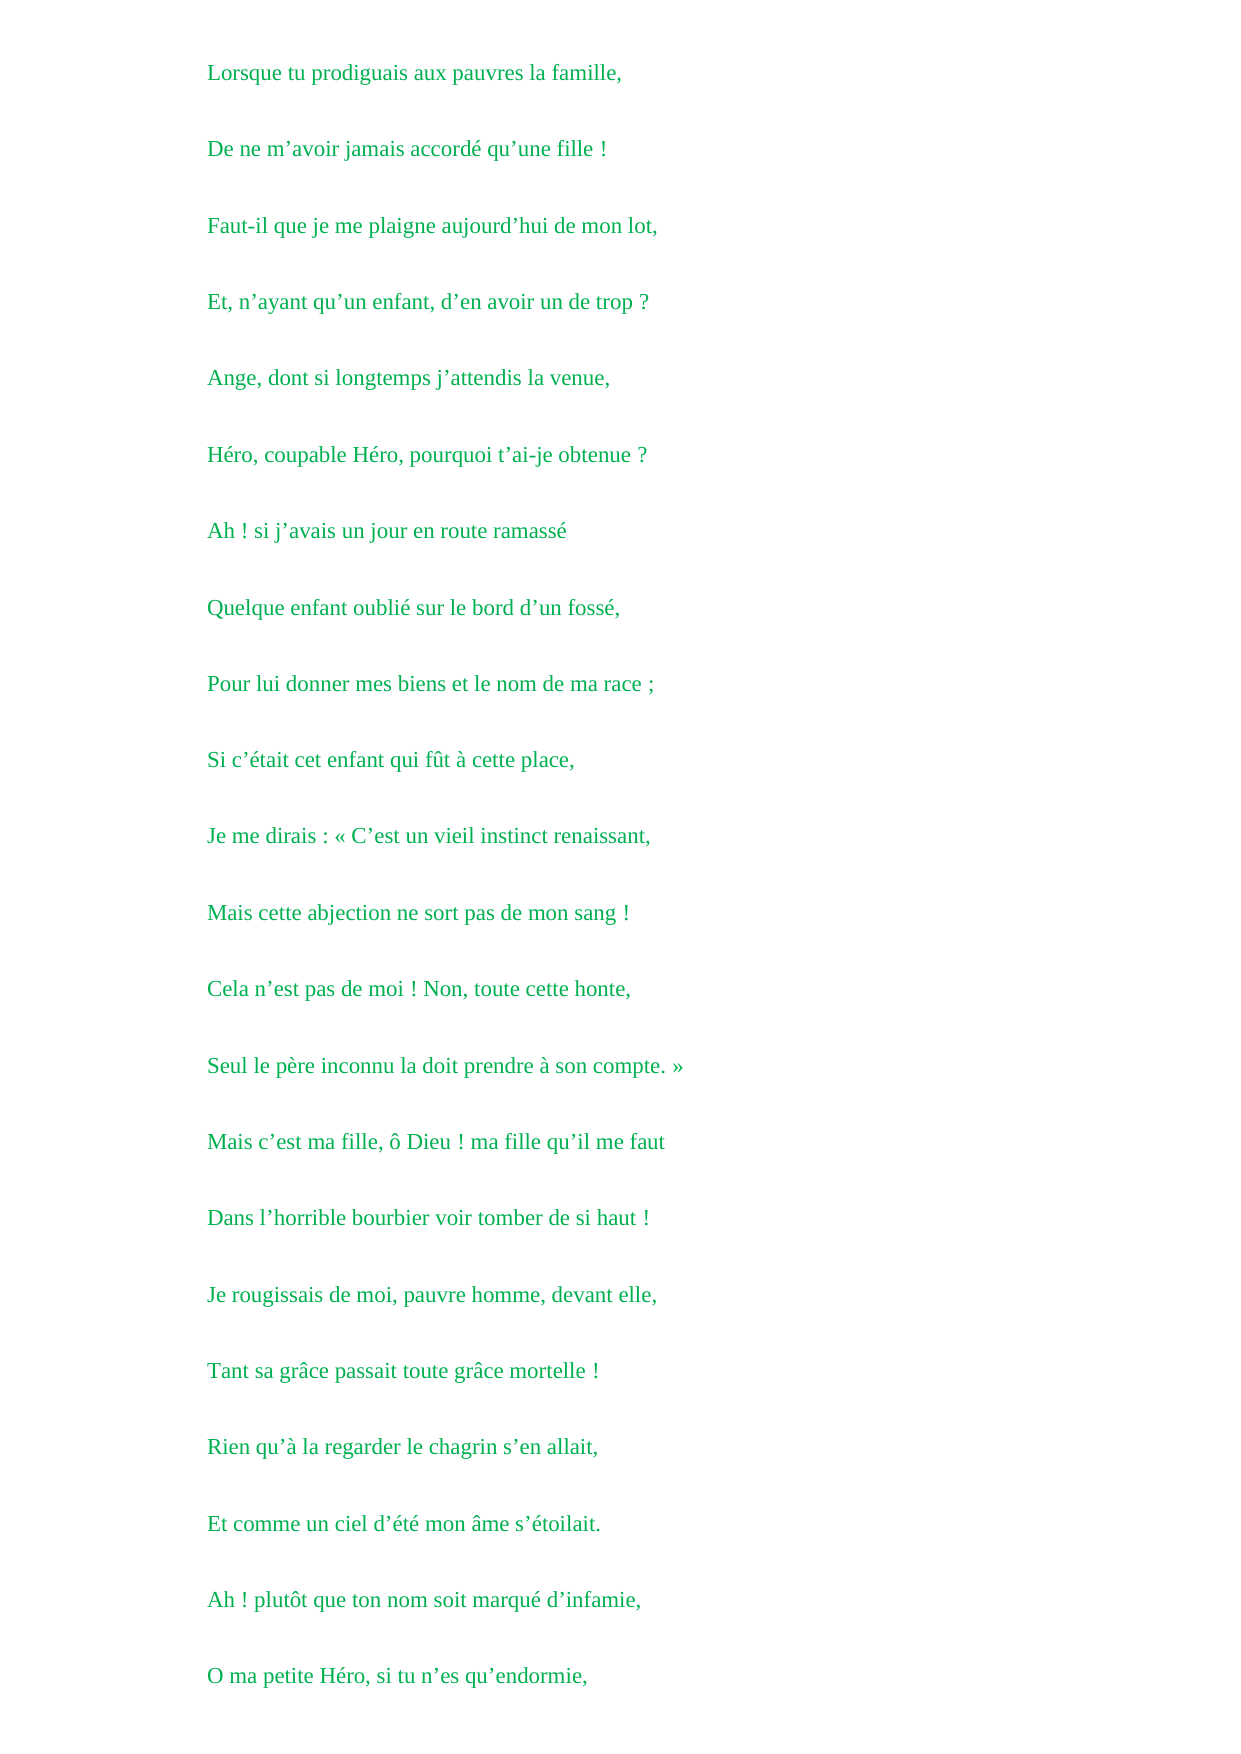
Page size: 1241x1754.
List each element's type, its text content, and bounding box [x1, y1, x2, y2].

text Et, n’ayant qu’un enfant, d’en avoir un de trop ? [207, 288, 1181, 314]
text Pour lui donner mes biens et le nom de ma race ; [207, 670, 1181, 696]
text Si c’était cet enfant qui fût à cette place, [207, 746, 1181, 773]
text Ange, dont si longtemps j’attendis la venue, [207, 364, 1181, 391]
text Faut-il que je me plaigne aujourd’hui de mon lot, [207, 212, 1181, 238]
text Cela n’est pas de moi ! Non, toute cette honte, [207, 975, 1181, 1002]
text Quelque enfant oublié sur le bord d’un fossé, [207, 593, 1181, 620]
text Mais c’est ma fille, ô Dieu ! ma fille qu’il me faut [207, 1128, 1181, 1154]
text O ma petite Héro, si tu n’es qu’endormie, [207, 1662, 1181, 1689]
text Ah ! plutôt que ton nom soit marqué d’infamie, [207, 1586, 1181, 1612]
text Dans l’horrible bourbier voir tomber de si haut ! [207, 1204, 1181, 1231]
text De ne m’avoir jamais accordé qu’une fille ! [207, 135, 1181, 162]
text Lorsque tu prodiguais aux pauvres la famille, [207, 59, 1181, 85]
text Je rougissais de moi, pauvre homme, devant elle, [207, 1281, 1181, 1307]
text Ah ! si j’avais un jour en route ramassé [207, 517, 1181, 543]
text Héro, coupable Héro, pourquoi t’ai-je obtenue ? [207, 441, 1181, 467]
text Je me dirais : « C’est un vieil instinct renaissant, [207, 823, 1181, 849]
text Et comme un ciel d’été mon âme s’étoilait. [207, 1510, 1181, 1536]
text Seul le père inconnu la doit prendre à son compte. » [207, 1052, 1181, 1078]
text Mais cette abjection ne sort pas de mon sang ! [207, 899, 1181, 925]
text Rien qu’à la regarder le chagrin s’en allait, [207, 1433, 1181, 1460]
text Tant sa grâce passait toute grâce mortelle ! [207, 1357, 1181, 1383]
